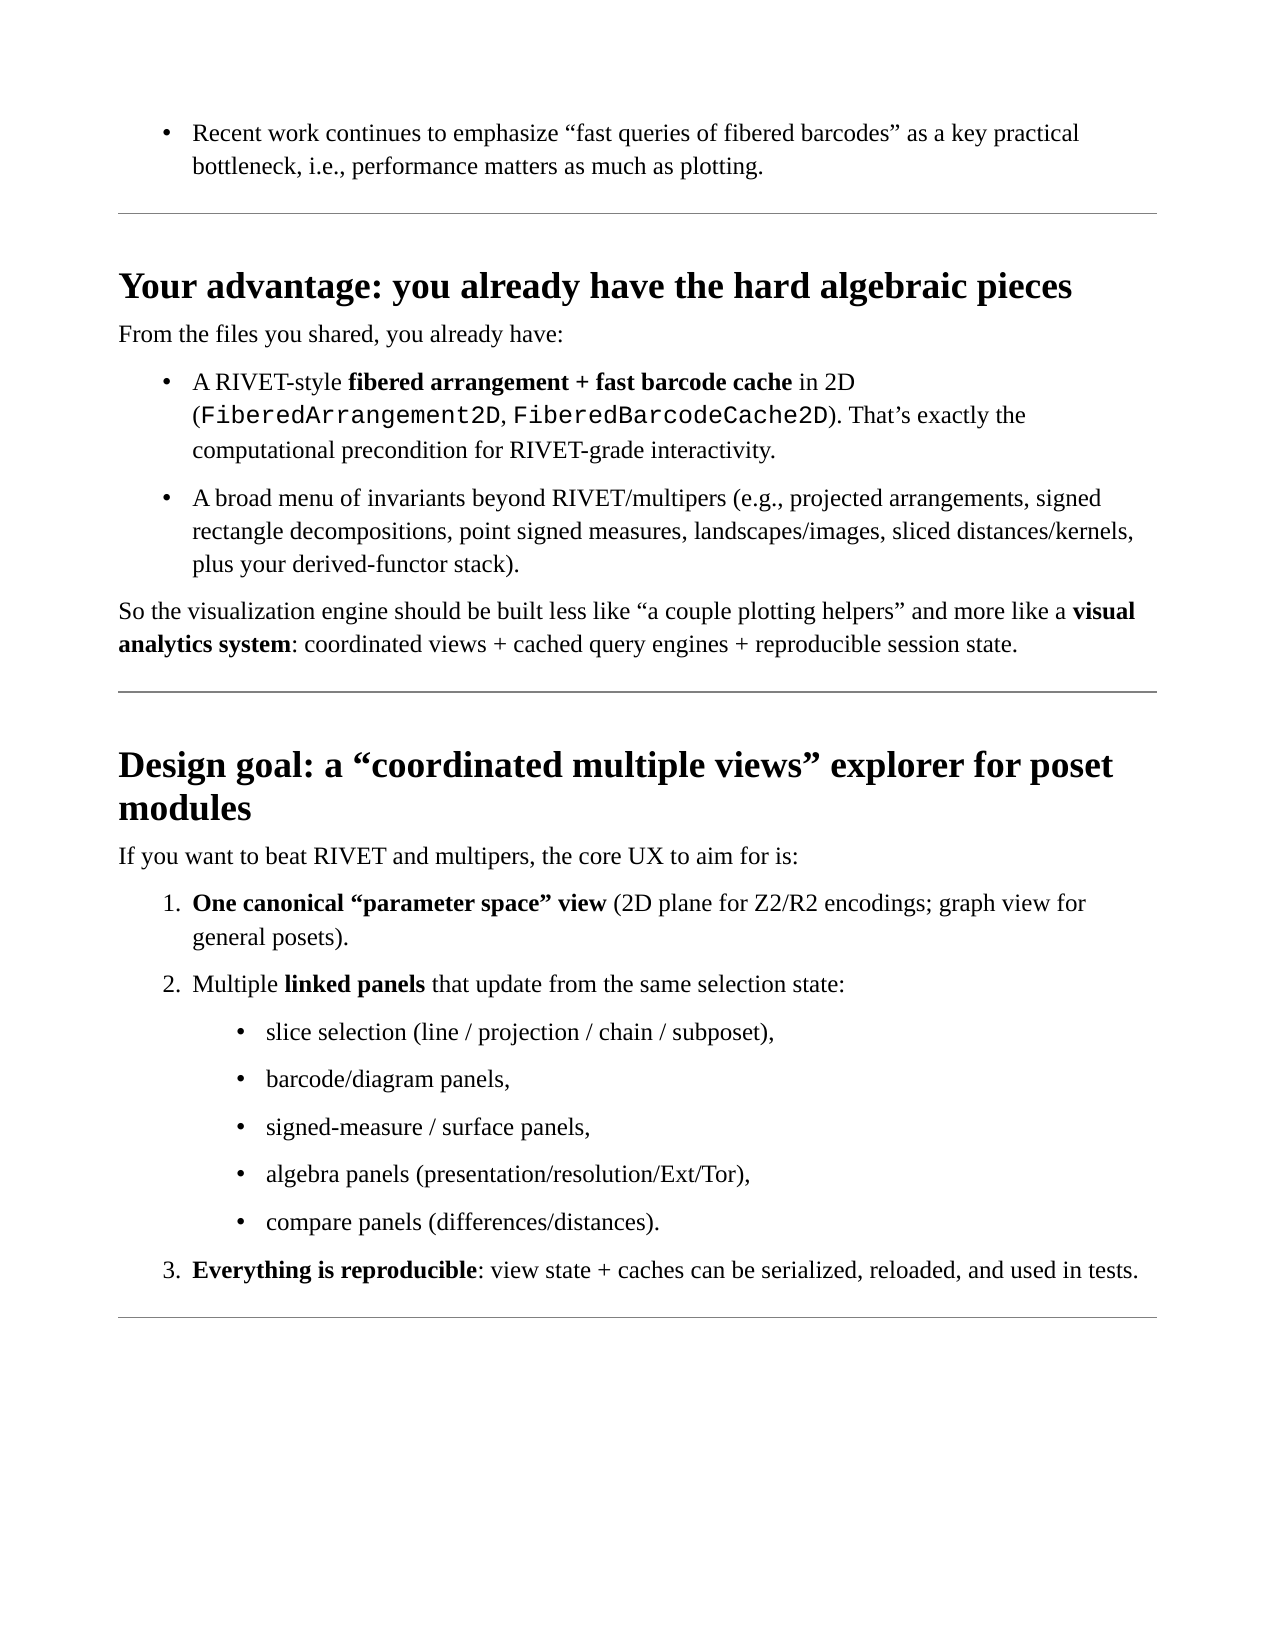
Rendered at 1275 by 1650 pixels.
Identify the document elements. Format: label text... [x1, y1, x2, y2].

list Recent work continues to emphasize “fast queries of fibered barcodes” as a key practical bottleneck, i.e., performance matters as much as plotting. [162, 118, 1157, 180]
list slice selection (line / projection / chain / subposet), [236, 1017, 1157, 1046]
list algebra panels (presentation/resolution/Ext/Tor), [236, 1159, 1157, 1188]
text So the visualization engine should be built less like “a couple plotting helpers” and more like a visual analytics system: coordinated views + cached query engines + reproducible session state. [118, 596, 1157, 658]
list signed-measure / surface panels, [236, 1112, 1157, 1141]
list One canonical “parameter space” view (2D plane for Z2/R2 encodings; graph view for general posets). [162, 888, 1157, 950]
text From the files you shared, you already have: [118, 319, 1157, 348]
subtitle Design goal: a “coordinated multiple views” explorer for poset modules [118, 742, 1157, 828]
list Multiple linked panels that update from the same selection state: [162, 969, 1157, 998]
subtitle Your advantage: you already have the hard algebraic pieces [118, 264, 1157, 307]
list A RIVET-style fibered arrangement + fast barcode cache in 2D (FiberedArrangement2D, FiberedBarcodeCache2D). That’s exactly the computational precondition for RIVET-grade interactivity. [162, 367, 1157, 464]
list barcode/diagram panels, [236, 1064, 1157, 1093]
list compare panels (differences/distances). [236, 1207, 1157, 1236]
text If you want to beat RIVET and multipers, the core UX to aim for is: [118, 841, 1157, 870]
list Everything is reproducible: view state + caches can be serialized, reloaded, and used in tests. [162, 1255, 1157, 1283]
list A broad menu of invariants beyond RIVET/multipers (e.g., projected arrangements, signed rectangle decompositions, point signed measures, landscapes/images, sliced distances/kernels, plus your derived-functor stack). [162, 483, 1157, 578]
